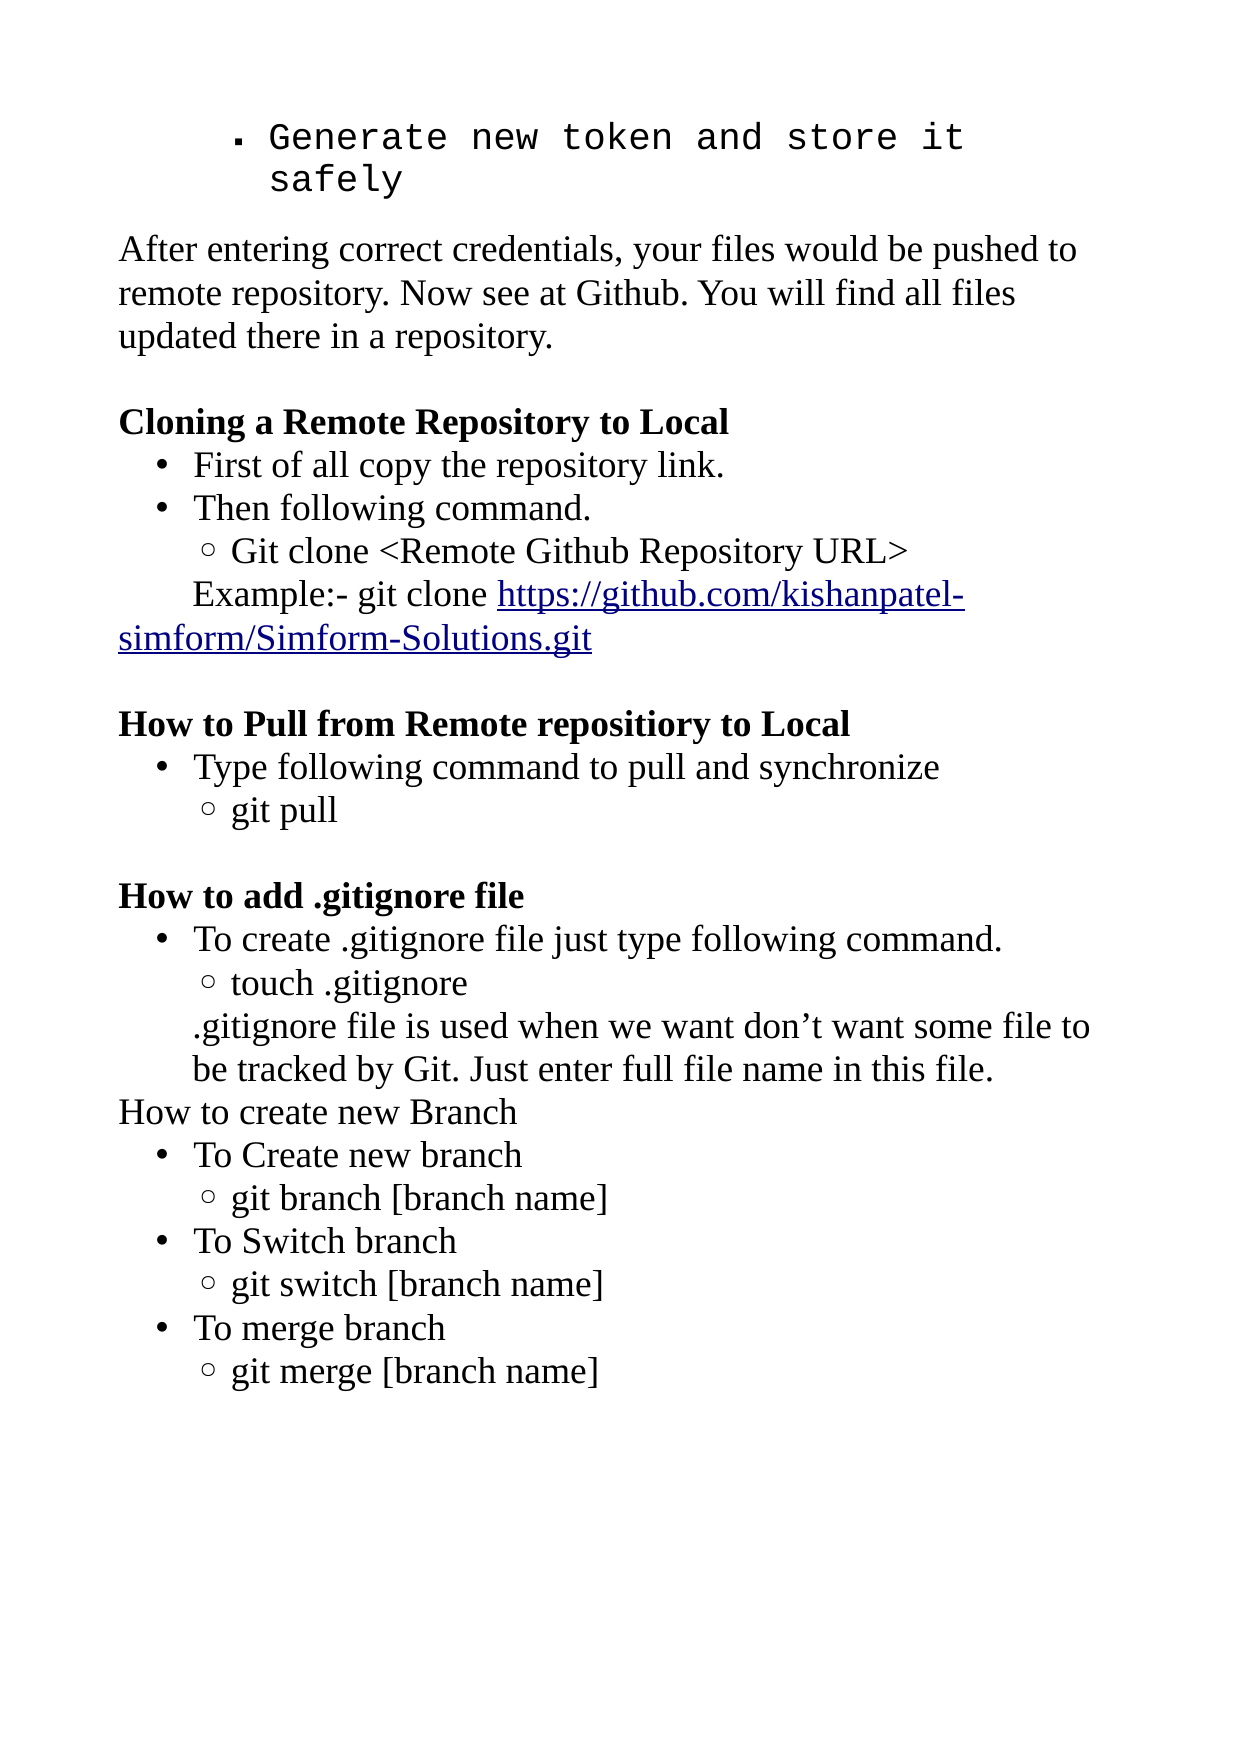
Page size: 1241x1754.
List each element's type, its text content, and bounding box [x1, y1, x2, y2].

text .gitignore file is used when we want don’t want some file to be tracked by Git. Just enter full file name in this file. [118, 1003, 1122, 1089]
text How to Pull from Remote repositiory to Local [118, 701, 1122, 744]
list git merge [branch name] [193, 1348, 1122, 1391]
list git branch [branch name] [193, 1176, 1122, 1219]
list git switch [branch name] [193, 1262, 1122, 1305]
text After entering correct credentials, your files would be pushed to remote repository. Now see at Github. You will find all files updated there in a repository. [118, 227, 1122, 356]
text How to add .gitignore file [118, 874, 1122, 917]
list To Switch branch [156, 1219, 1122, 1262]
list git pull [193, 787, 1122, 831]
list Git clone <Remote Github Repository URL> [193, 529, 1122, 572]
list First of all copy the repository link. [156, 442, 1122, 486]
text Cloning a Remote Repository to Local [118, 399, 1122, 442]
list To merge branch [156, 1305, 1122, 1348]
text How to create new Branch [118, 1089, 1122, 1132]
list Then following command. [156, 486, 1122, 529]
list To create .gitignore file just type following command. [156, 917, 1122, 960]
list Type following command to pull and synchronize [156, 744, 1122, 787]
list Generate new token and store it safely [231, 118, 1122, 203]
list To Create new branch [156, 1132, 1122, 1176]
list touch .gitignore [193, 960, 1122, 1003]
text Example:- git clone https://github.com/kishanpatel-simform/Simform-Solutions.git [118, 572, 1122, 658]
